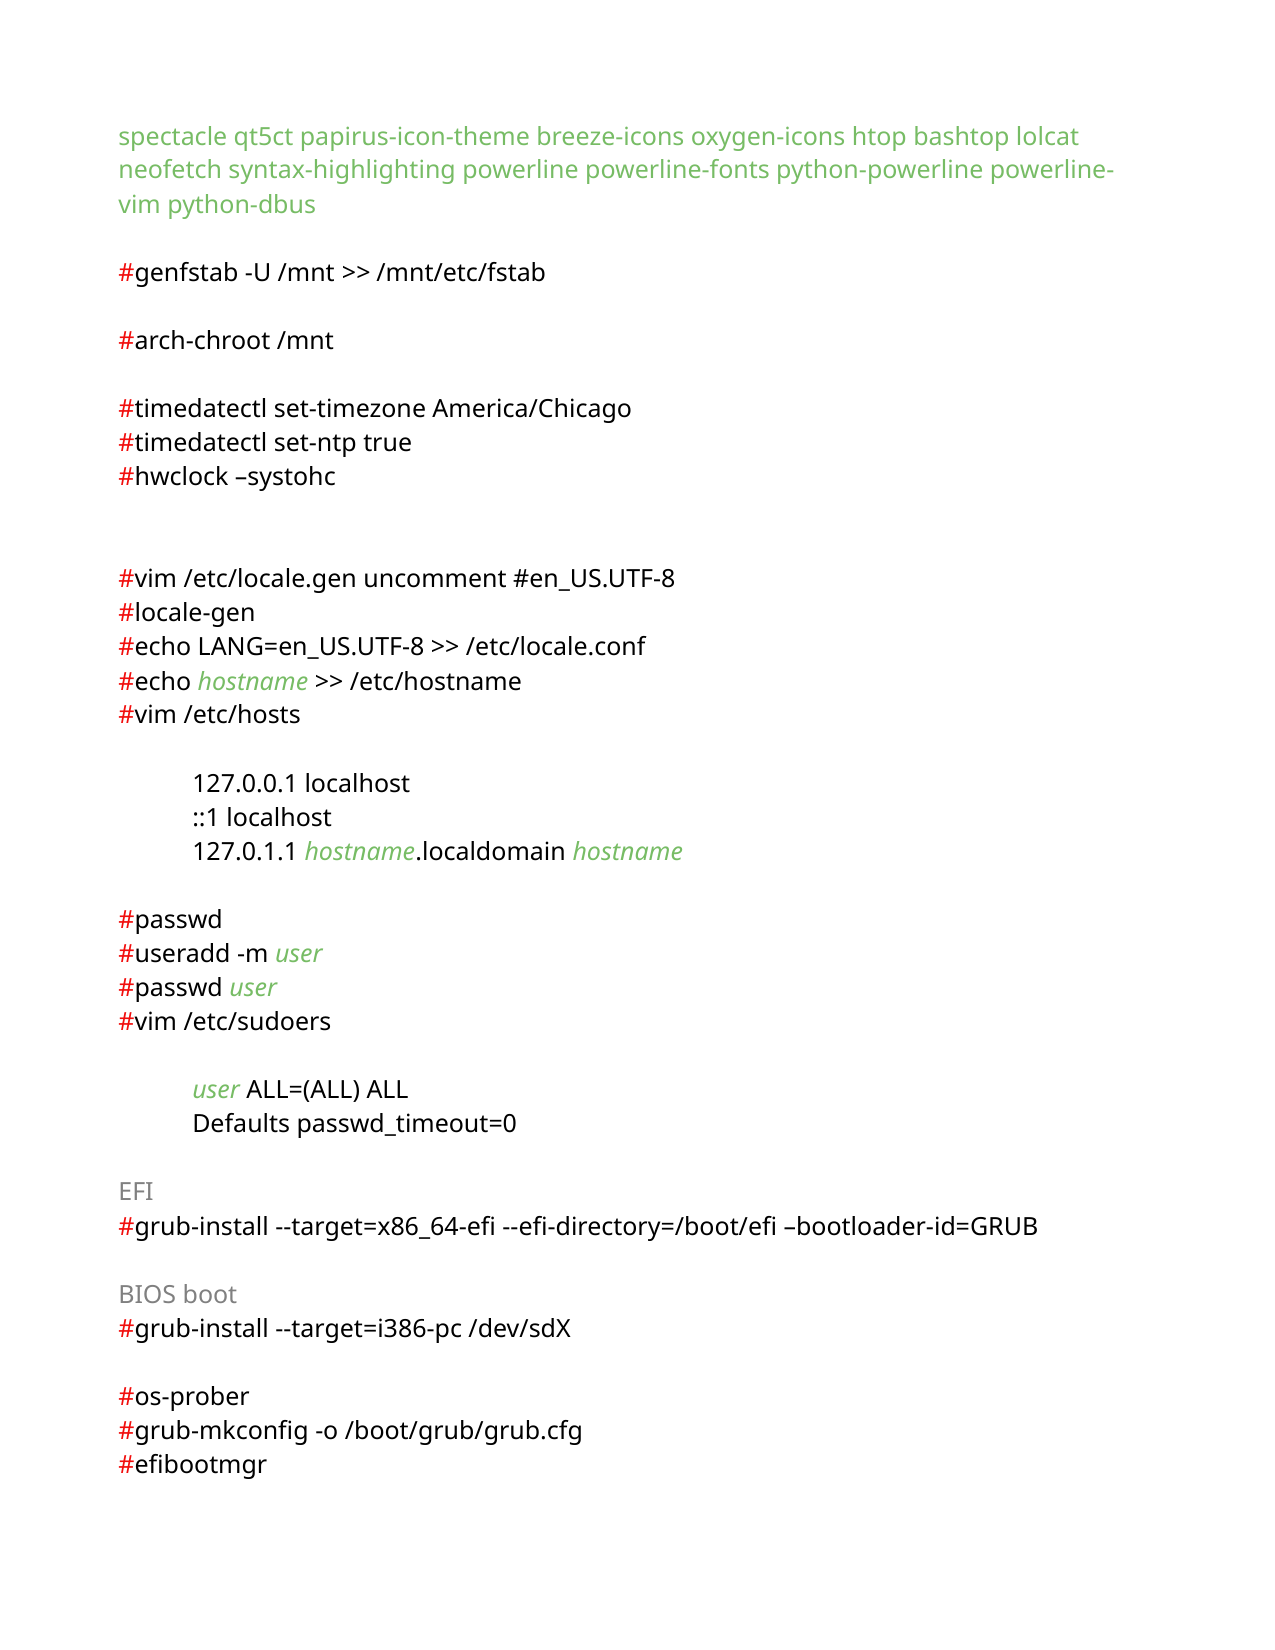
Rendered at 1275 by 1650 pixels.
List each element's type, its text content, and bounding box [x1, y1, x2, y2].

text #arch-chroot /mnt [118, 322, 1157, 357]
text #timedatectl set-ntp true [118, 425, 1157, 459]
text Defaults passwd_timeout=0 [118, 1106, 1157, 1140]
text #hwclock –systohc [118, 459, 1157, 493]
text #timedatectl set-timezone America/Chicago [118, 391, 1157, 425]
text EFI [118, 1174, 1157, 1208]
text #vim /etc/sudoers [118, 1004, 1157, 1038]
text #locale-gen [118, 595, 1157, 629]
text ::1 localhost [118, 799, 1157, 833]
text #echo LANG=en_US.UTF-8 >> /etc/locale.conf [118, 629, 1157, 663]
text spectacle qt5ct papirus-icon-theme breeze-icons oxygen-icons htop bashtop lolcat neofetch syntax-highlighting powerline powerline-fonts python-powerline powerline-vim python-dbus [118, 118, 1157, 220]
text user ALL=(ALL) ALL [118, 1072, 1157, 1106]
text #grub-mkconfig -o /boot/grub/grub.cfg [118, 1412, 1157, 1447]
text #os-prober [118, 1378, 1157, 1412]
text #passwd [118, 902, 1157, 936]
text 127.0.0.1 localhost [118, 765, 1157, 799]
text #useradd -m user [118, 936, 1157, 970]
text #vim /etc/locale.gen uncomment #en_US.UTF-8 [118, 561, 1157, 595]
text 127.0.1.1 hostname.localdomain hostname [118, 833, 1157, 867]
text #grub-install --target=i386-pc /dev/sdX [118, 1310, 1157, 1344]
text #passwd user [118, 970, 1157, 1004]
text #vim /etc/hosts [118, 697, 1157, 731]
text #genfstab -U /mnt >> /mnt/etc/fstab [118, 254, 1157, 288]
text #grub-install --target=x86_64-efi --efi-directory=/boot/efi –bootloader-id=GRUB [118, 1208, 1157, 1242]
text #efibootmgr [118, 1447, 1157, 1481]
text BIOS boot [118, 1276, 1157, 1310]
text #echo hostname >> /etc/hostname [118, 663, 1157, 697]
